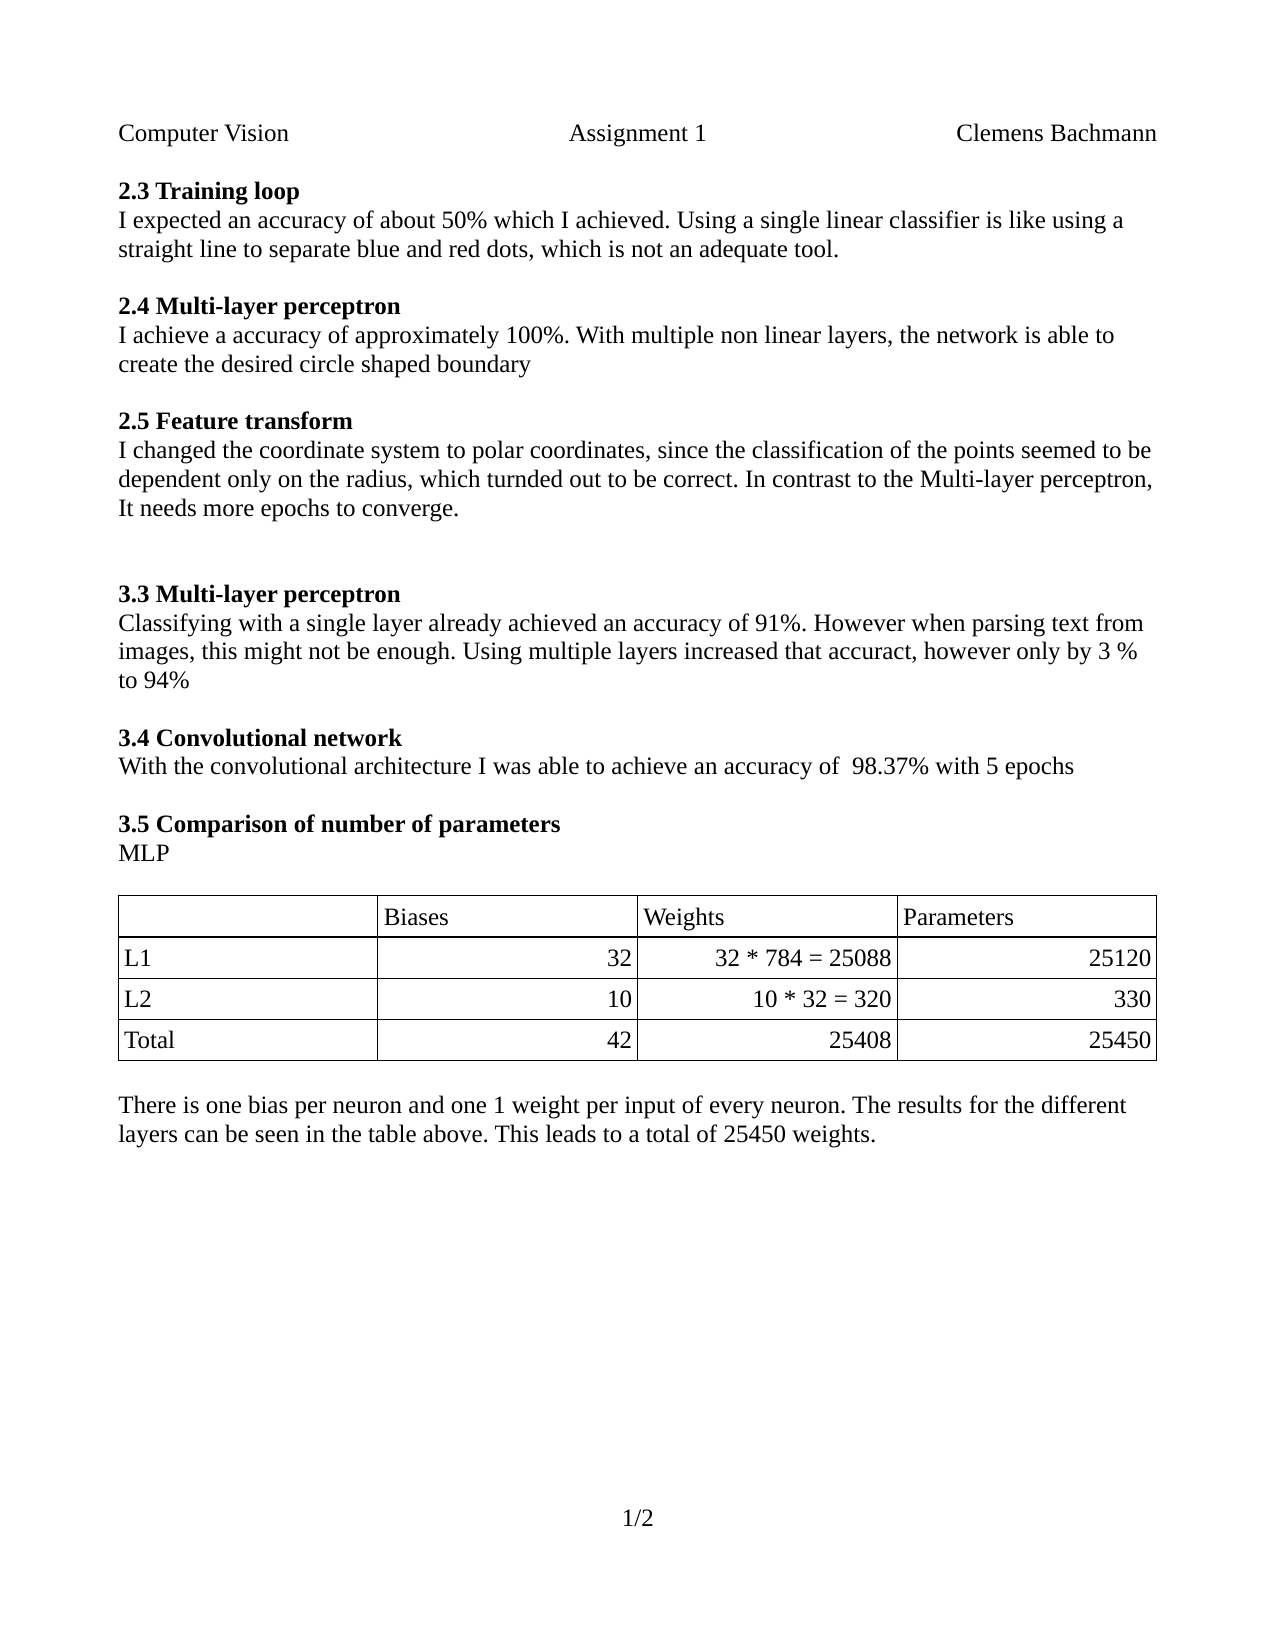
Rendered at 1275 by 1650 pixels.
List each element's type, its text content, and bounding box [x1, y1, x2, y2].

text 3.3 Multi-layer perceptron [118, 579, 1157, 608]
text There is one bias per neuron and one 1 weight per input of every neuron. The results for the different layers can be seen in the table above. This leads to a total of 25450 weights. [118, 1090, 1157, 1147]
table_header [119, 896, 377, 936]
table_header Weights [638, 896, 897, 936]
table_header Parameters [898, 896, 1156, 936]
text I expected an accuracy of about 50% which I achieved. Using a single linear classifier is like using a straight line to separate blue and red dots, which is not an adequate tool. 2.4 Multi-layer perceptron [118, 205, 1157, 320]
table_cell L1 [119, 938, 377, 978]
text 3.5 Comparison of number of parameters [118, 809, 1157, 838]
table_cell 32 [378, 938, 637, 978]
table_cell 25408 [638, 1020, 897, 1060]
text Classifying with a single layer already achieved an accuracy of 91%. However when parsing text from images, this might not be enough. Using multiple layers increased that accuract, however only by 3 % to 94% [118, 608, 1157, 694]
table_cell 42 [378, 1020, 637, 1060]
table_cell 25450 [898, 1020, 1156, 1060]
text With the convolutional architecture I was able to achieve an accuracy of 98.37% with 5 epochs [118, 751, 1157, 780]
text 3.4 Convolutional network [118, 723, 1157, 751]
table_header Biases [378, 896, 637, 936]
table_cell L2 [119, 979, 377, 1019]
text MLP [118, 838, 1157, 866]
table_cell 10 [378, 979, 637, 1019]
text I changed the coordinate system to polar coordinates, since the classification of the points seemed to be dependent only on the radius, which turnded out to be correct. In contrast to the Multi-layer perceptron, It needs more epochs to converge. [118, 435, 1157, 521]
table_cell 32 * 784 = 25088 [638, 938, 897, 978]
table_cell 25120 [898, 938, 1156, 978]
text 2.5 Feature transform [118, 406, 1157, 435]
text 2.3 Training loop [118, 176, 1157, 205]
table_cell 10 * 32 = 320 [638, 979, 897, 1019]
table_cell Total [119, 1020, 377, 1060]
table_cell 330 [898, 979, 1156, 1019]
text I achieve a accuracy of approximately 100%. With multiple non linear layers, the network is able to create the desired circle shaped boundary [118, 320, 1157, 378]
